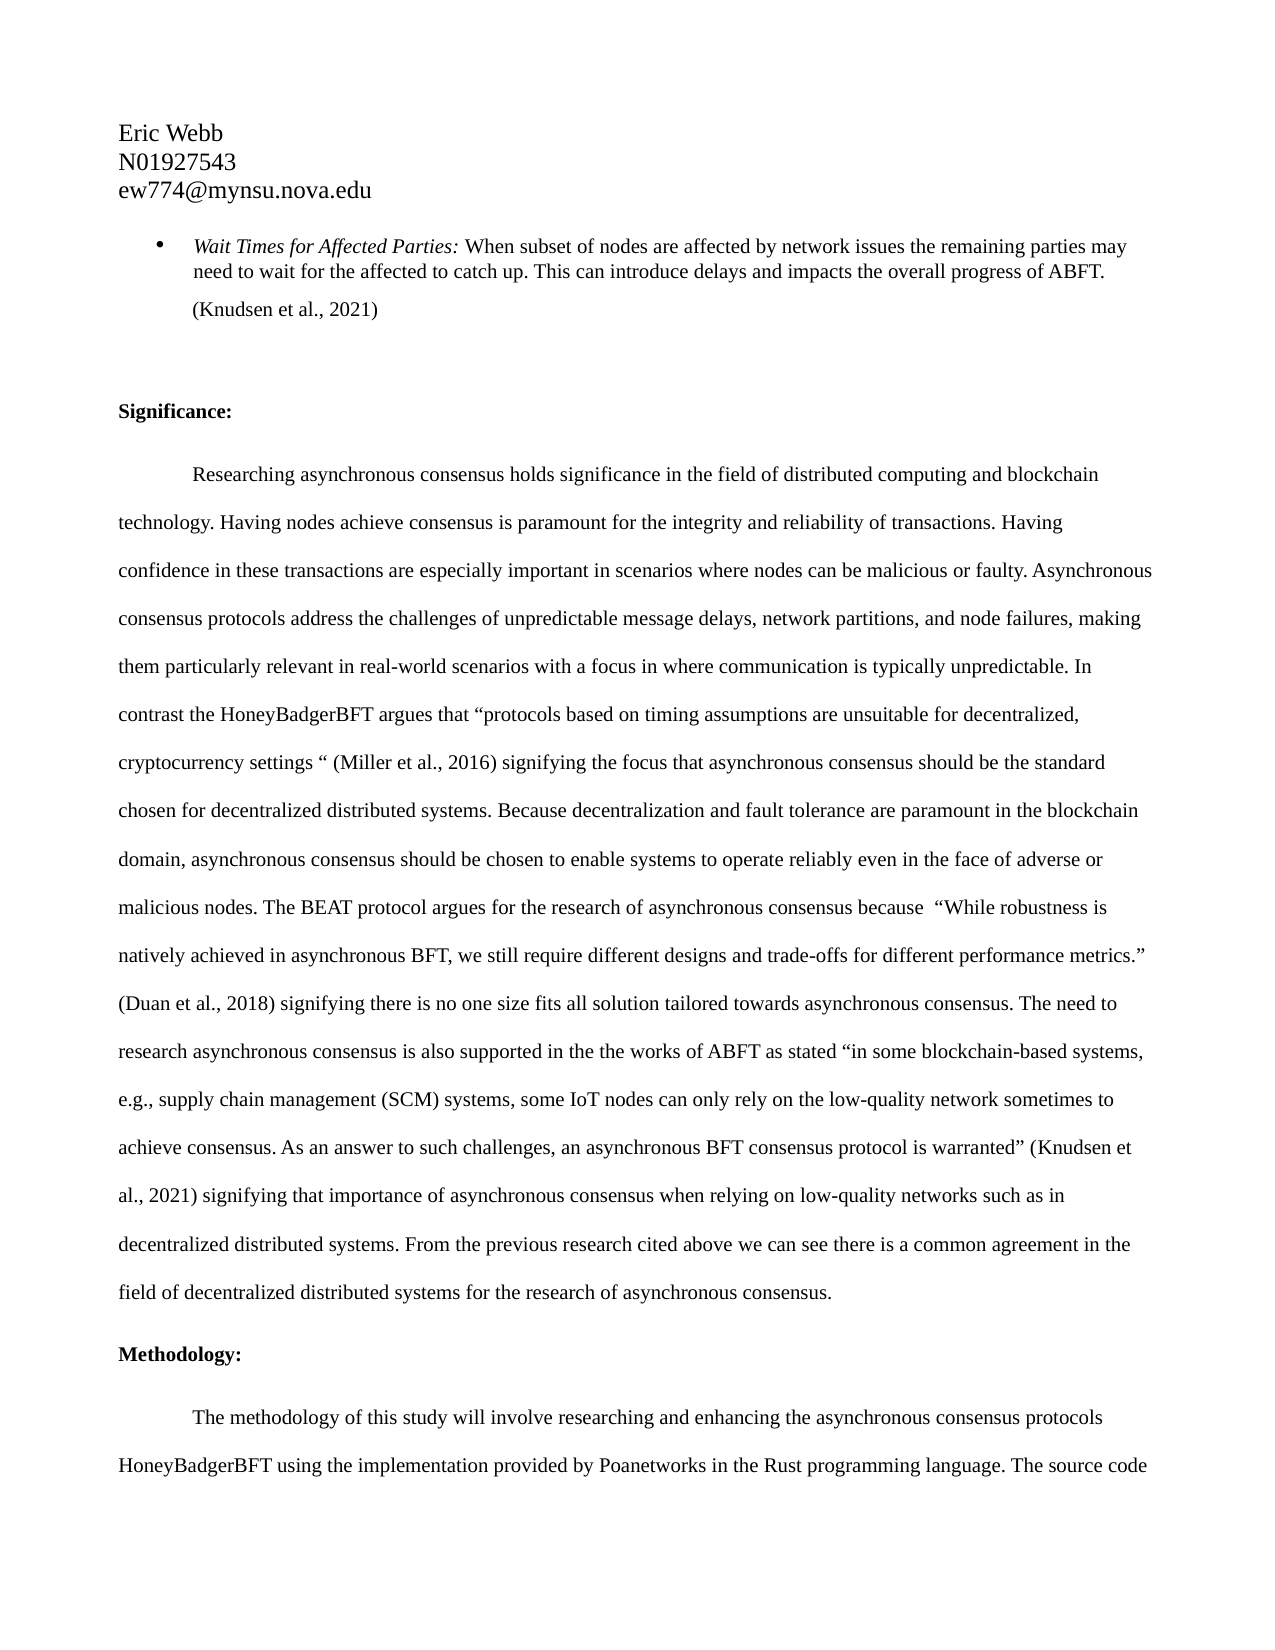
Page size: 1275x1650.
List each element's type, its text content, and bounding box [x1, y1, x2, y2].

text Methodology: [118, 1342, 1157, 1366]
text Researching asynchronous consensus holds significance in the field of distributed computing and blockchain technology. Having nodes achieve consensus is paramount for the integrity and reliability of transactions. Having confidence in these transactions are especially important in scenarios where nodes can be malicious or faulty. Asynchronous consensus protocols address the challenges of unpredictable message delays, network partitions, and node failures, making them particularly relevant in real-world scenarios with a focus in where communication is typically unpredictable. In contrast the HoneyBadgerBFT argues that “protocols based on timing assumptions are unsuitable for decentralized, cryptocurrency settings “ (Miller et al., 2016) signifying the focus that asynchronous consensus should be the standard chosen for decentralized distributed systems. Because decentralization and fault tolerance are paramount in the blockchain domain, asynchronous consensus should be chosen to enable systems to operate reliably even in the face of adverse or malicious nodes. The BEAT protocol argues for the research of asynchronous consensus because “While robustness is natively achieved in asynchronous BFT, we still require different designs and trade-offs for different performance metrics.” (Duan et al., 2018) signifying there is no one size fits all solution tailored towards asynchronous consensus. The need to research asynchronous consensus is also supported in the the works of ABFT as stated “in some blockchain-based systems, e.g., supply chain management (SCM) systems, some IoT nodes can only rely on the low-quality network sometimes to achieve consensus. As an answer to such challenges, an asynchronous BFT consensus protocol is warranted” (Knudsen et al., 2021) signifying that importance of asynchronous consensus when relying on low-quality networks such as in decentralized distributed systems. From the previous research cited above we can see there is a common agreement in the field of decentralized distributed systems for the research of asynchronous consensus. [118, 461, 1157, 1304]
list Wait Times for Affected Parties: When subset of nodes are affected by network issues the remaining parties may need to wait for the affected to catch up. This can introduce delays and impacts the overall progress of ABFT. [156, 234, 1157, 283]
text The methodology of this study will involve researching and enhancing the asynchronous consensus protocols HoneyBadgerBFT using the implementation provided by Poanetworks in the Rust programming language. The source code [118, 1405, 1157, 1477]
text Significance: [118, 399, 1157, 423]
text (Knudsen et al., 2021) [118, 297, 1157, 321]
